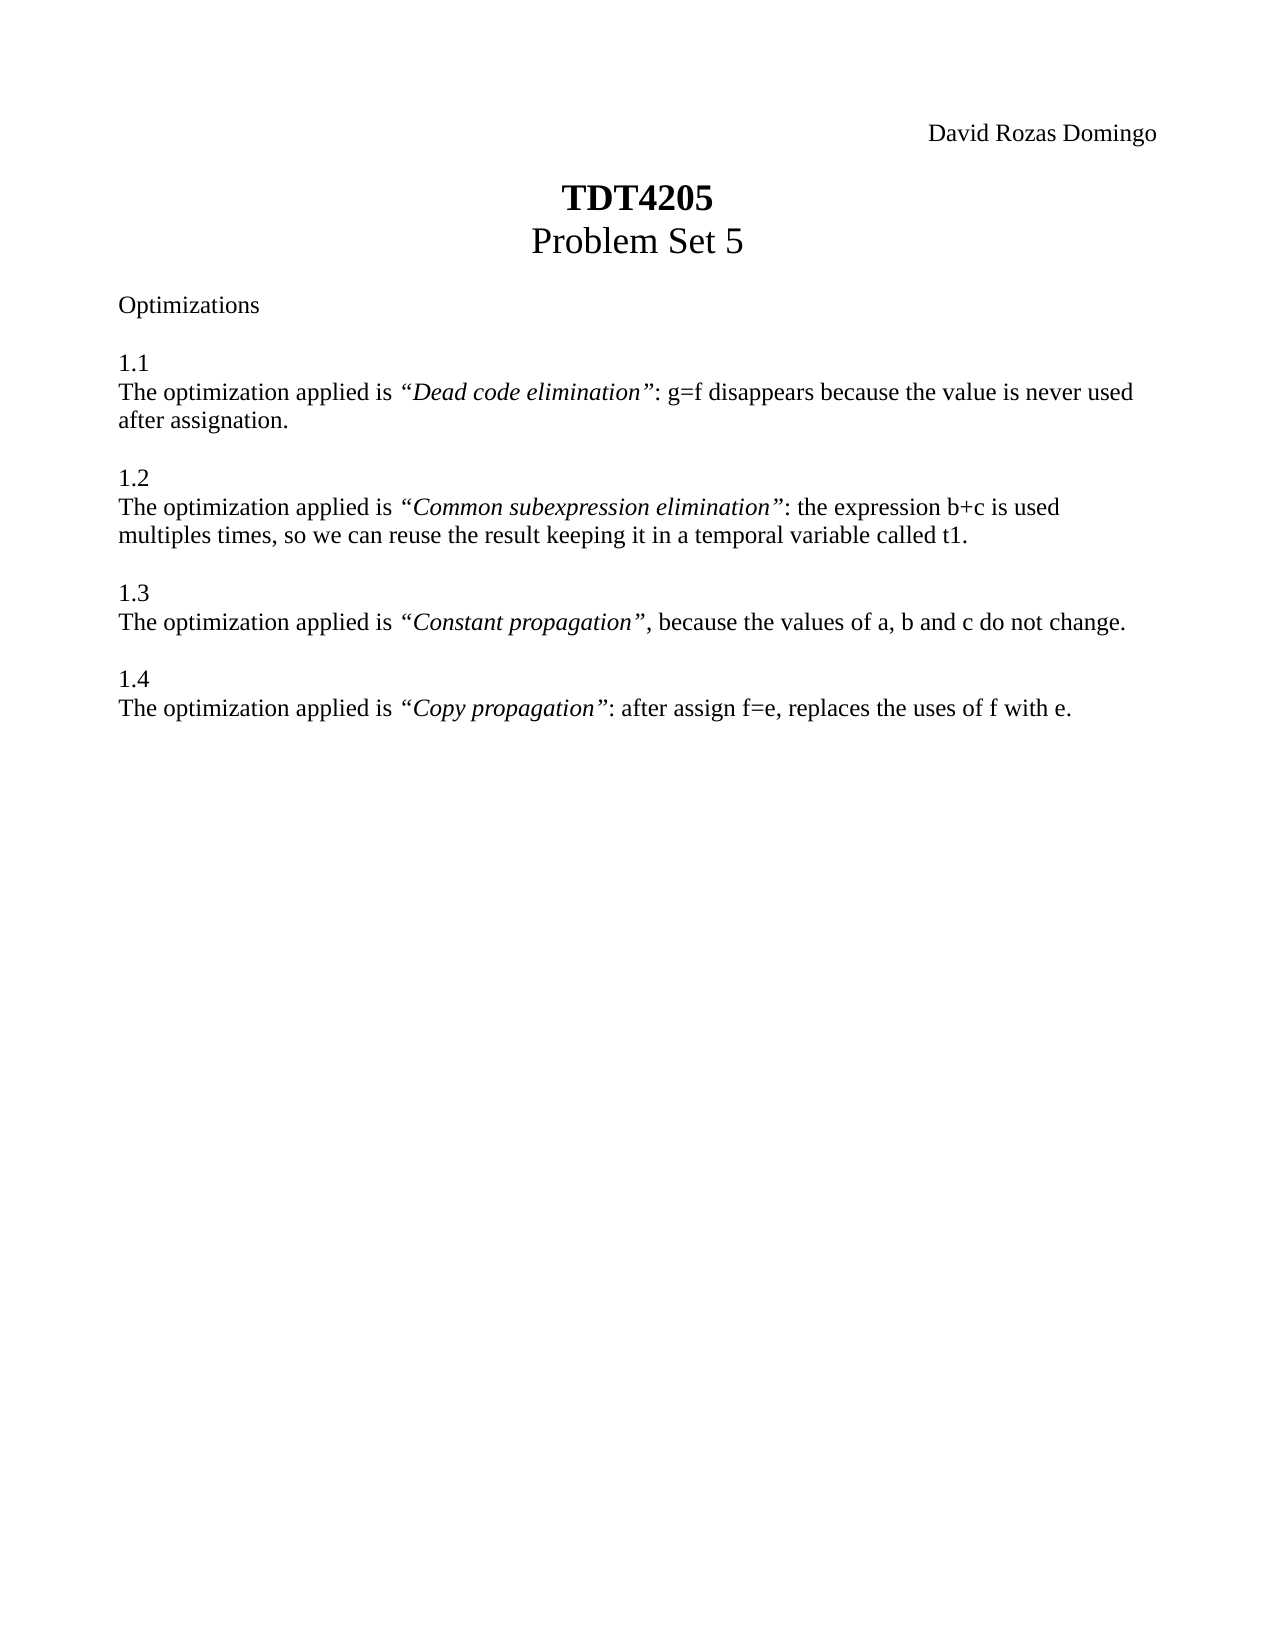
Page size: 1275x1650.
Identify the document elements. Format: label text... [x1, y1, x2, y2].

text The optimization applied is “Constant propagation”, because the values of a, b and c do not change. [118, 607, 1157, 636]
text Problem Set 5 [118, 219, 1157, 262]
text 1.2 [118, 463, 1157, 492]
text The optimization applied is “Copy propagation”: after assign f=e, replaces the uses of f with e. [118, 693, 1157, 722]
text Optimizations [118, 291, 1157, 319]
text 1.1 [118, 348, 1157, 377]
text David Rozas Domingo [118, 118, 1157, 147]
text TDT4205 [118, 176, 1157, 219]
text 1.3 [118, 578, 1157, 607]
text 1.4 [118, 664, 1157, 693]
text The optimization applied is “Dead code elimination”: g=f disappears because the value is never used after assignation. [118, 377, 1157, 434]
text The optimization applied is “Common subexpression elimination”: the expression b+c is used multiples times, so we can reuse the result keeping it in a temporal variable called t1. [118, 492, 1157, 549]
